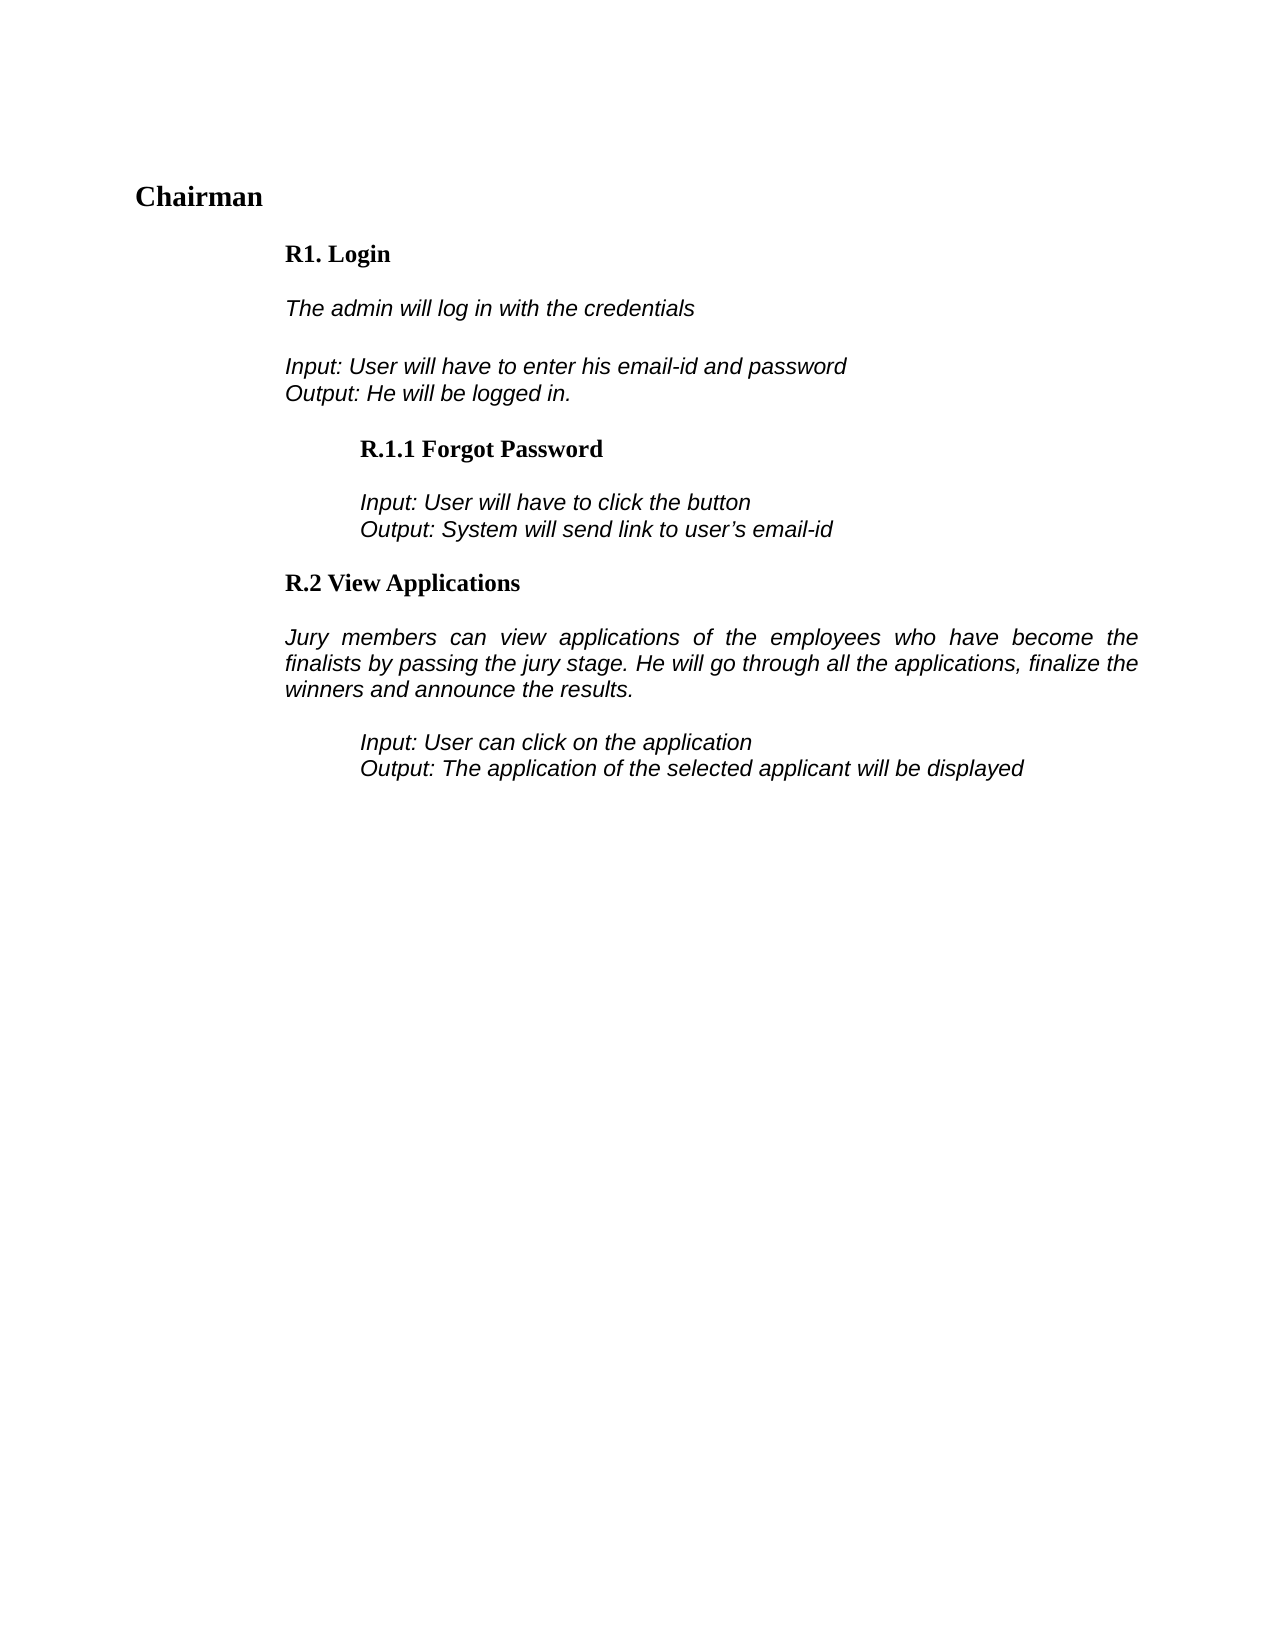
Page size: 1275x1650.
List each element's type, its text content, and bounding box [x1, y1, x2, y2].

text R.1.1 Forgot Password [285, 434, 1140, 463]
text Output: System will send link to user’s email-id [360, 516, 1140, 542]
subtitle Output: He will be logged in. [285, 380, 1140, 407]
list R.2 View Applications [247, 568, 1140, 597]
text Input: User can click on the application [135, 729, 1140, 755]
text Chairman [135, 179, 1140, 212]
text Jury members can view applications of the employees who have become the finalists by passing the jury stage. He will go through all the applications, finalize the winners and announce the results. [285, 623, 1140, 702]
text Output: The application of the selected applicant will be displayed [135, 755, 1140, 782]
subtitle The admin will log in with the credentials [285, 295, 1140, 321]
text Input: User will have to click the button [360, 489, 1140, 516]
list R1. Login [247, 239, 1140, 267]
subtitle Input: User will have to enter his email-id and password [285, 353, 1140, 379]
